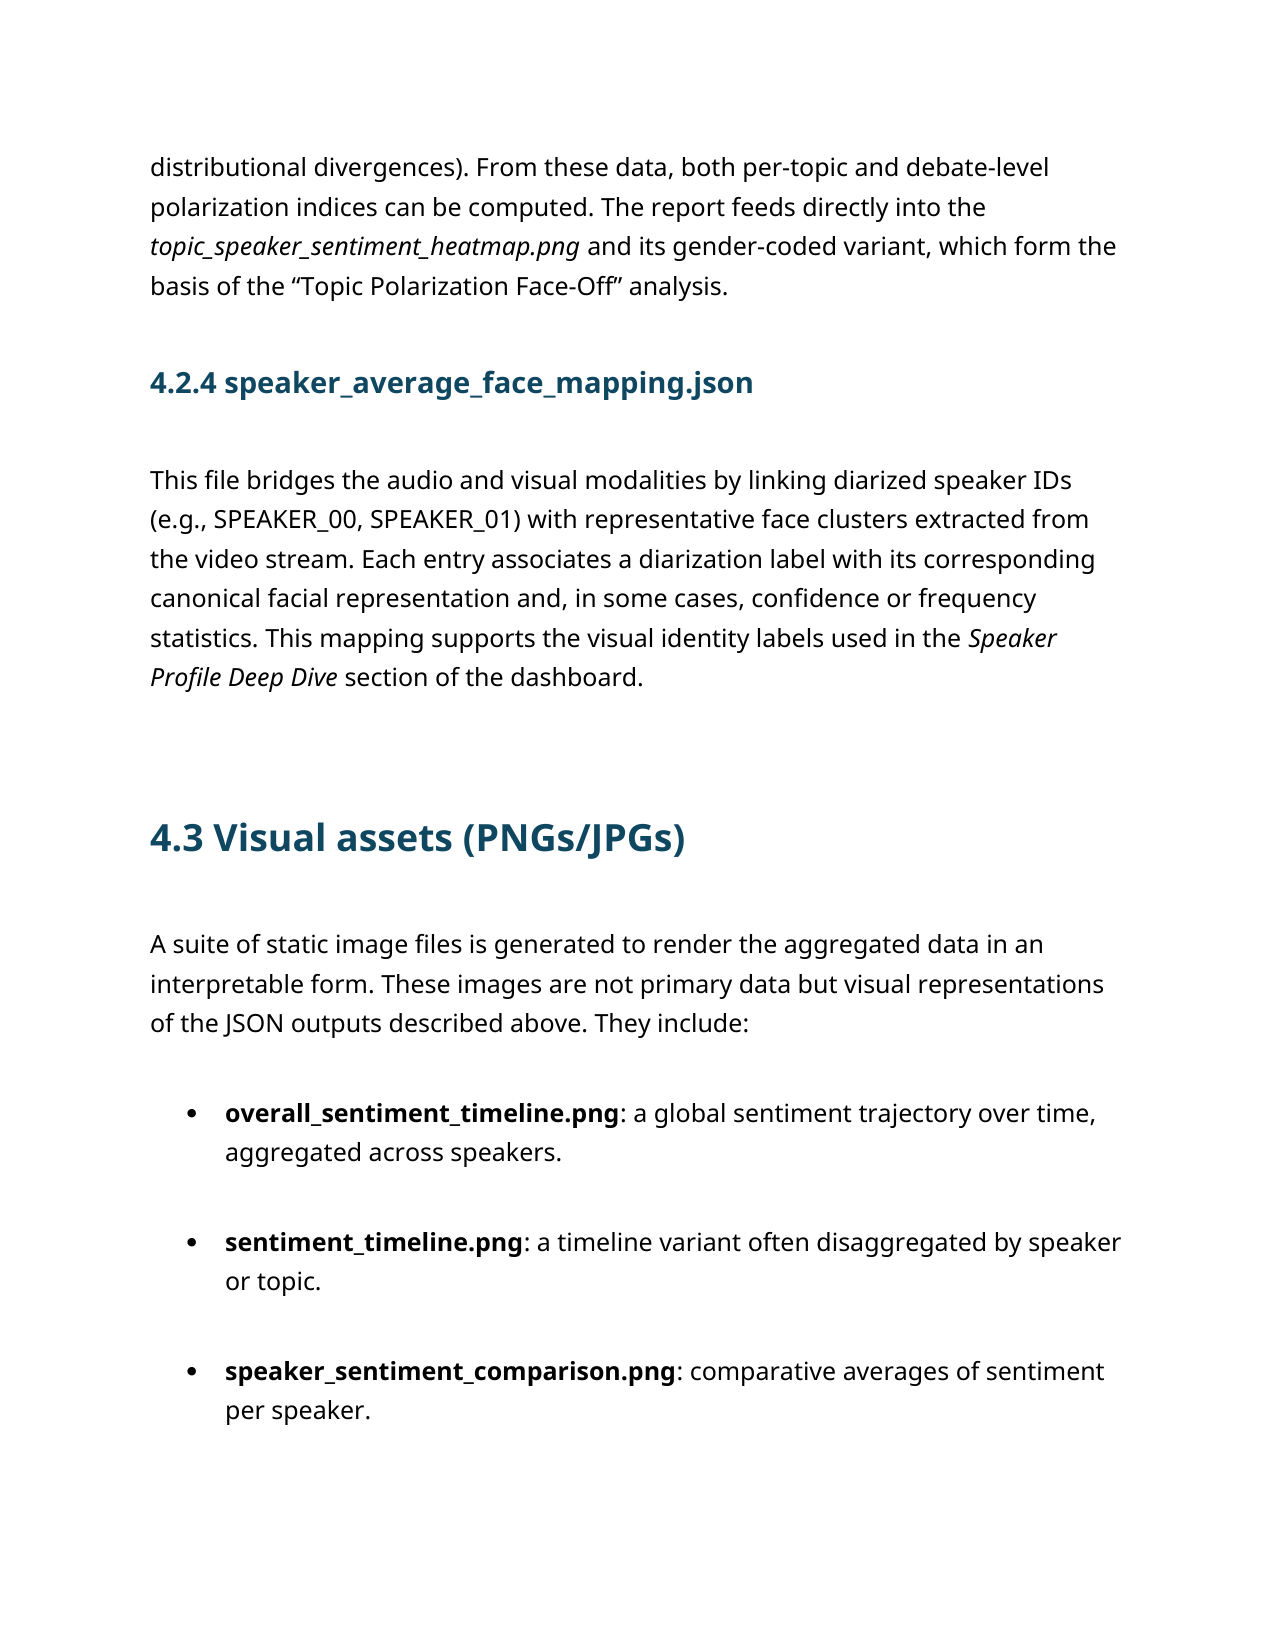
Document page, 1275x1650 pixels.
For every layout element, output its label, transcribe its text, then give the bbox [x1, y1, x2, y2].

text This file bridges the audio and visual modalities by linking diarized speaker IDs (e.g., SPEAKER_00, SPEAKER_01) with representative face clusters extracted from the video stream. Each entry associates a diarization label with its corresponding canonical facial representation and, in some cases, confidence or frequency statistics. This mapping supports the visual identity labels used in the Speaker Profile Deep Dive section of the dashboard. [150, 462, 1125, 694]
list overall_sentiment_timeline.png: a global sentiment trajectory over time, aggregated across speakers. [187, 1095, 1125, 1169]
list speaker_sentiment_comparison.png: comparative averages of sentiment per speaker. [187, 1353, 1125, 1427]
subtitle 4.3 Visual assets (PNGs/JPGs) [150, 812, 1125, 863]
text A suite of static image files is generated to render the aggregated data in an interpretable form. These images are not primary data but visual representations of the JSON outputs described above. They include: [150, 927, 1125, 1040]
subtitle 4.2.4 speaker_average_face_mapping.json [150, 362, 1125, 402]
list sentiment_timeline.png: a timeline variant often disaggregated by speaker or topic. [187, 1224, 1125, 1298]
text distributional divergences). From these data, both per-topic and debate-level polarization indices can be computed. The report feeds directly into the topic_speaker_sentiment_heatmap.png and its gender-coded variant, which form the basis of the “Topic Polarization Face-Off” analysis. [150, 150, 1125, 302]
